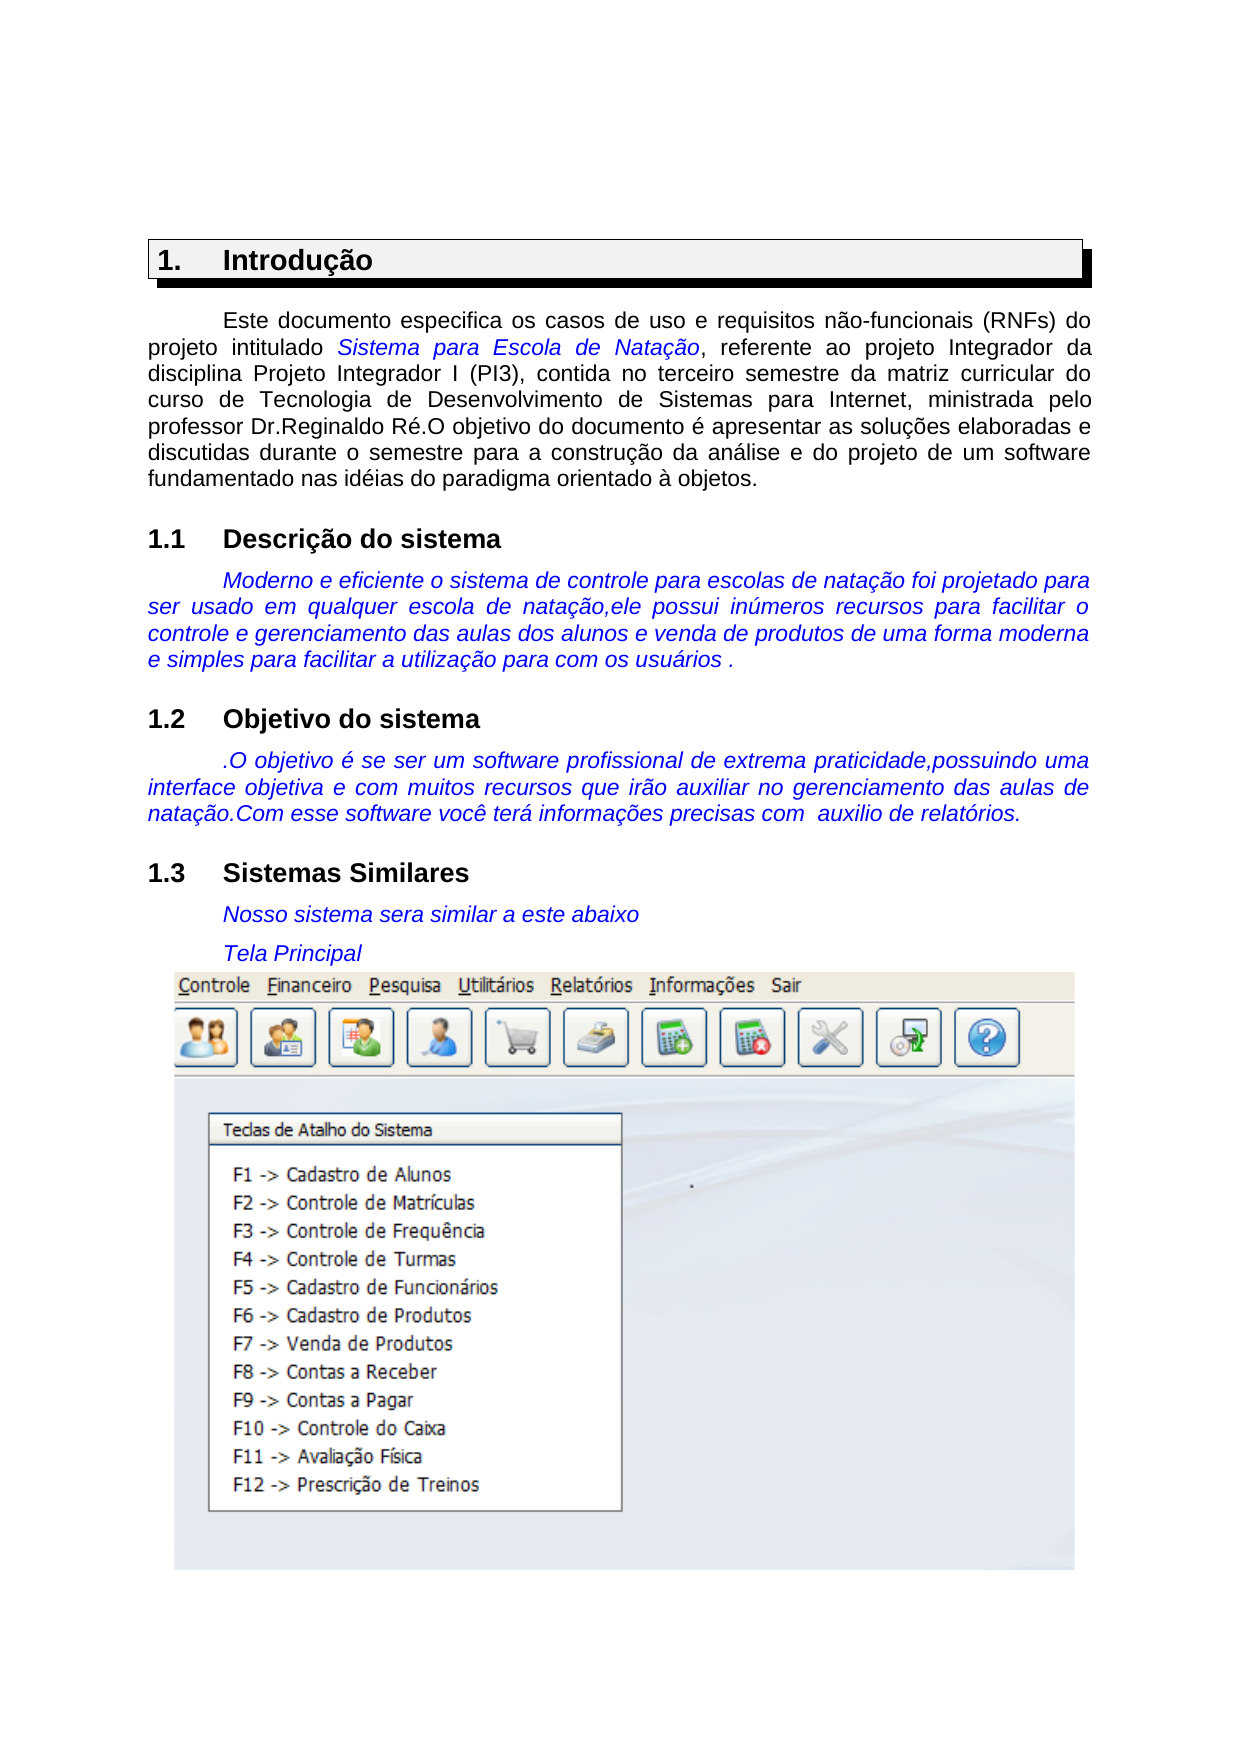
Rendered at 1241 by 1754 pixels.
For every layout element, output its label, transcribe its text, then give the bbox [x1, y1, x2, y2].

text Este documento especifica os casos de uso e requisitos não-funcionais (RNFs) do projeto intitulado Sistema para Escola de Natação, referente ao projeto Integrador da disciplina Projeto Integrador I (PI3), contida no terceiro semestre da matriz curricular do curso de Tecnologia de Desenvolvimento de Sistemas para Internet, ministrada pelo professor Dr.Reginaldo Ré.O objetivo do documento é apresentar as soluções elaboradas e discutidas durante o semestre para a construção da análise e do projeto de um software fundamentado nas idéias do paradigma orientado à objetos. [148, 307, 1092, 492]
picture [174, 972, 1075, 1570]
subtitle Sistemas Similares [148, 857, 1092, 889]
text Nosso sistema sera similar a este abaixo [148, 901, 1092, 928]
text Moderno e eficiente o sistema de controle para escolas de natação foi projetado para ser usado em qualquer escola de natação,ele possui inúmeros recursos para facilitar o controle e gerenciamento das aulas dos alunos e venda de produtos de uma forma moderna e simples para facilitar a utilização para com os usuários . [148, 567, 1092, 672]
subtitle Objetivo do sistema [148, 703, 1092, 735]
subtitle Introdução [149, 240, 1082, 278]
subtitle Descrição do sistema [148, 523, 1092, 554]
text Tela Principal [148, 940, 1092, 966]
text .O objetivo é se ser um software profissional de extrema praticidade,possuindo uma interface objetiva e com muitos recursos que irão auxiliar no gerenciamento das aulas de natação.Com esse software você terá informações precisas com auxilio de relatórios. [148, 747, 1092, 826]
